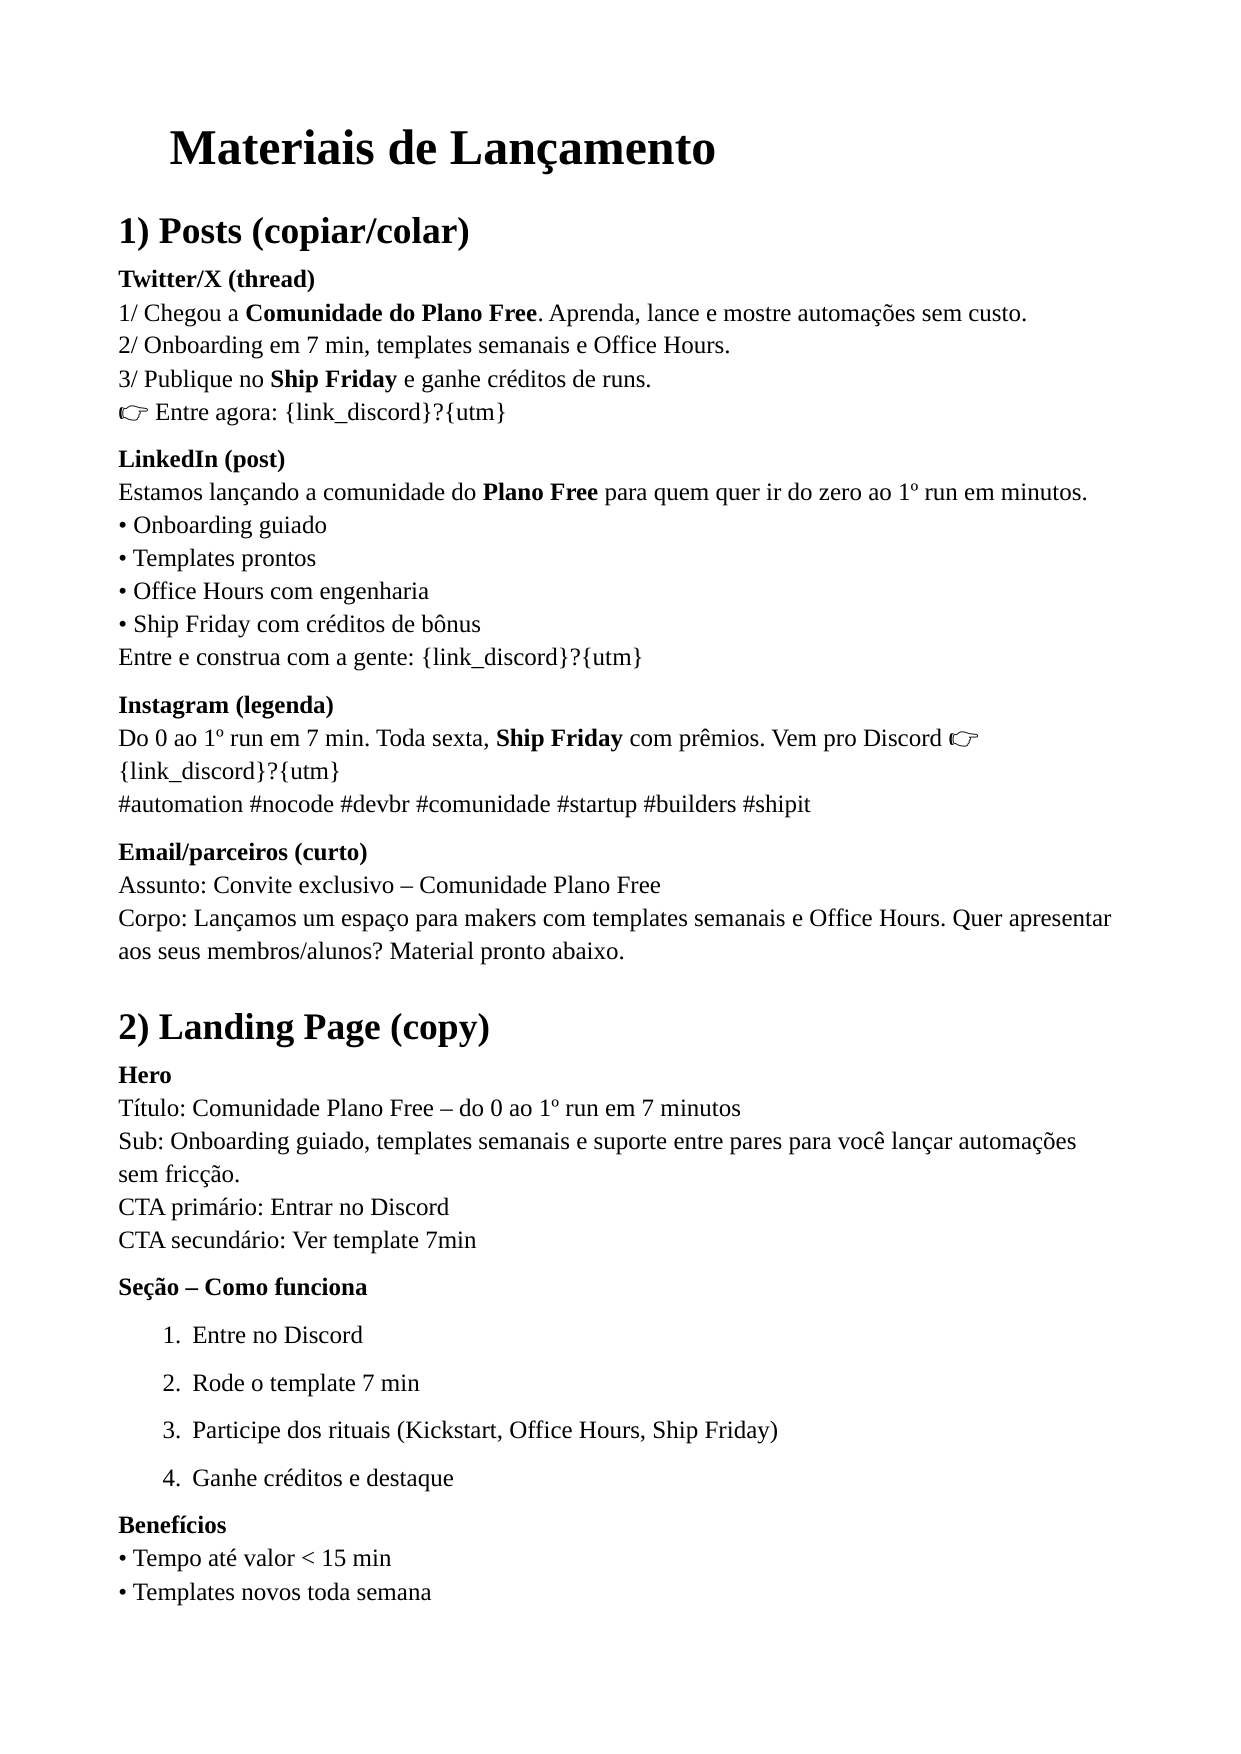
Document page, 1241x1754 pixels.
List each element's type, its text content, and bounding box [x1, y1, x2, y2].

text Email/parceiros (curto) Assunto: Convite exclusivo – Comunidade Plano Free Corpo: Lançamos um espaço para makers com templates semanais e Office Hours. Quer apresentar aos seus membros/alunos? Material pronto abaixo. [118, 837, 1122, 964]
subtitle 2) Landing Page (copy) [118, 1004, 1122, 1047]
text Benefícios • Tempo até valor < 15 min • Templates novos toda semana [118, 1511, 1122, 1605]
text Hero Título: Comunidade Plano Free – do 0 ao 1º run em 7 minutos Sub: Onboarding guiado, templates semanais e suporte entre pares para você lançar automações sem fricção. CTA primário: Entrar no Discord CTA secundário: Ver template 7min [118, 1060, 1122, 1254]
list Participe dos rituais (Kickstart, Office Hours, Ship Friday) [162, 1415, 1122, 1444]
text Instagram (legenda) Do 0 ao 1º run em 7 min. Toda sexta, Ship Friday com prêmios. Vem pro Discord 👉 {link_discord}?{utm} #automation #nocode #devbr #comunidade #startup #builders #shipit [118, 690, 1122, 818]
list Entre no Discord [162, 1320, 1122, 1349]
subtitle 📣 Materiais de Lançamento [118, 118, 1122, 176]
text LinkedIn (post) Estamos lançando a comunidade do Plano Free para quem quer ir do zero ao 1º run em minutos. • Onboarding guiado • Templates prontos • Office Hours com engenharia • Ship Friday com créditos de bônus Entre e construa com a gente: {link_discord}?{utm} [118, 444, 1122, 671]
subtitle 1) Posts (copiar/colar) [118, 209, 1122, 252]
list Ganhe créditos e destaque [162, 1463, 1122, 1492]
text Seção – Como funciona [118, 1272, 1122, 1301]
list Rode o template 7 min [162, 1368, 1122, 1396]
text Twitter/X (thread) 1/ Chegou a Comunidade do Plano Free. Aprenda, lance e mostre automações sem custo. 2/ Onboarding em 7 min, templates semanais e Office Hours. 3/ Publique no Ship Friday e ganhe créditos de runs. 👉 Entre agora: {link_discord}?{utm} [118, 264, 1122, 425]
